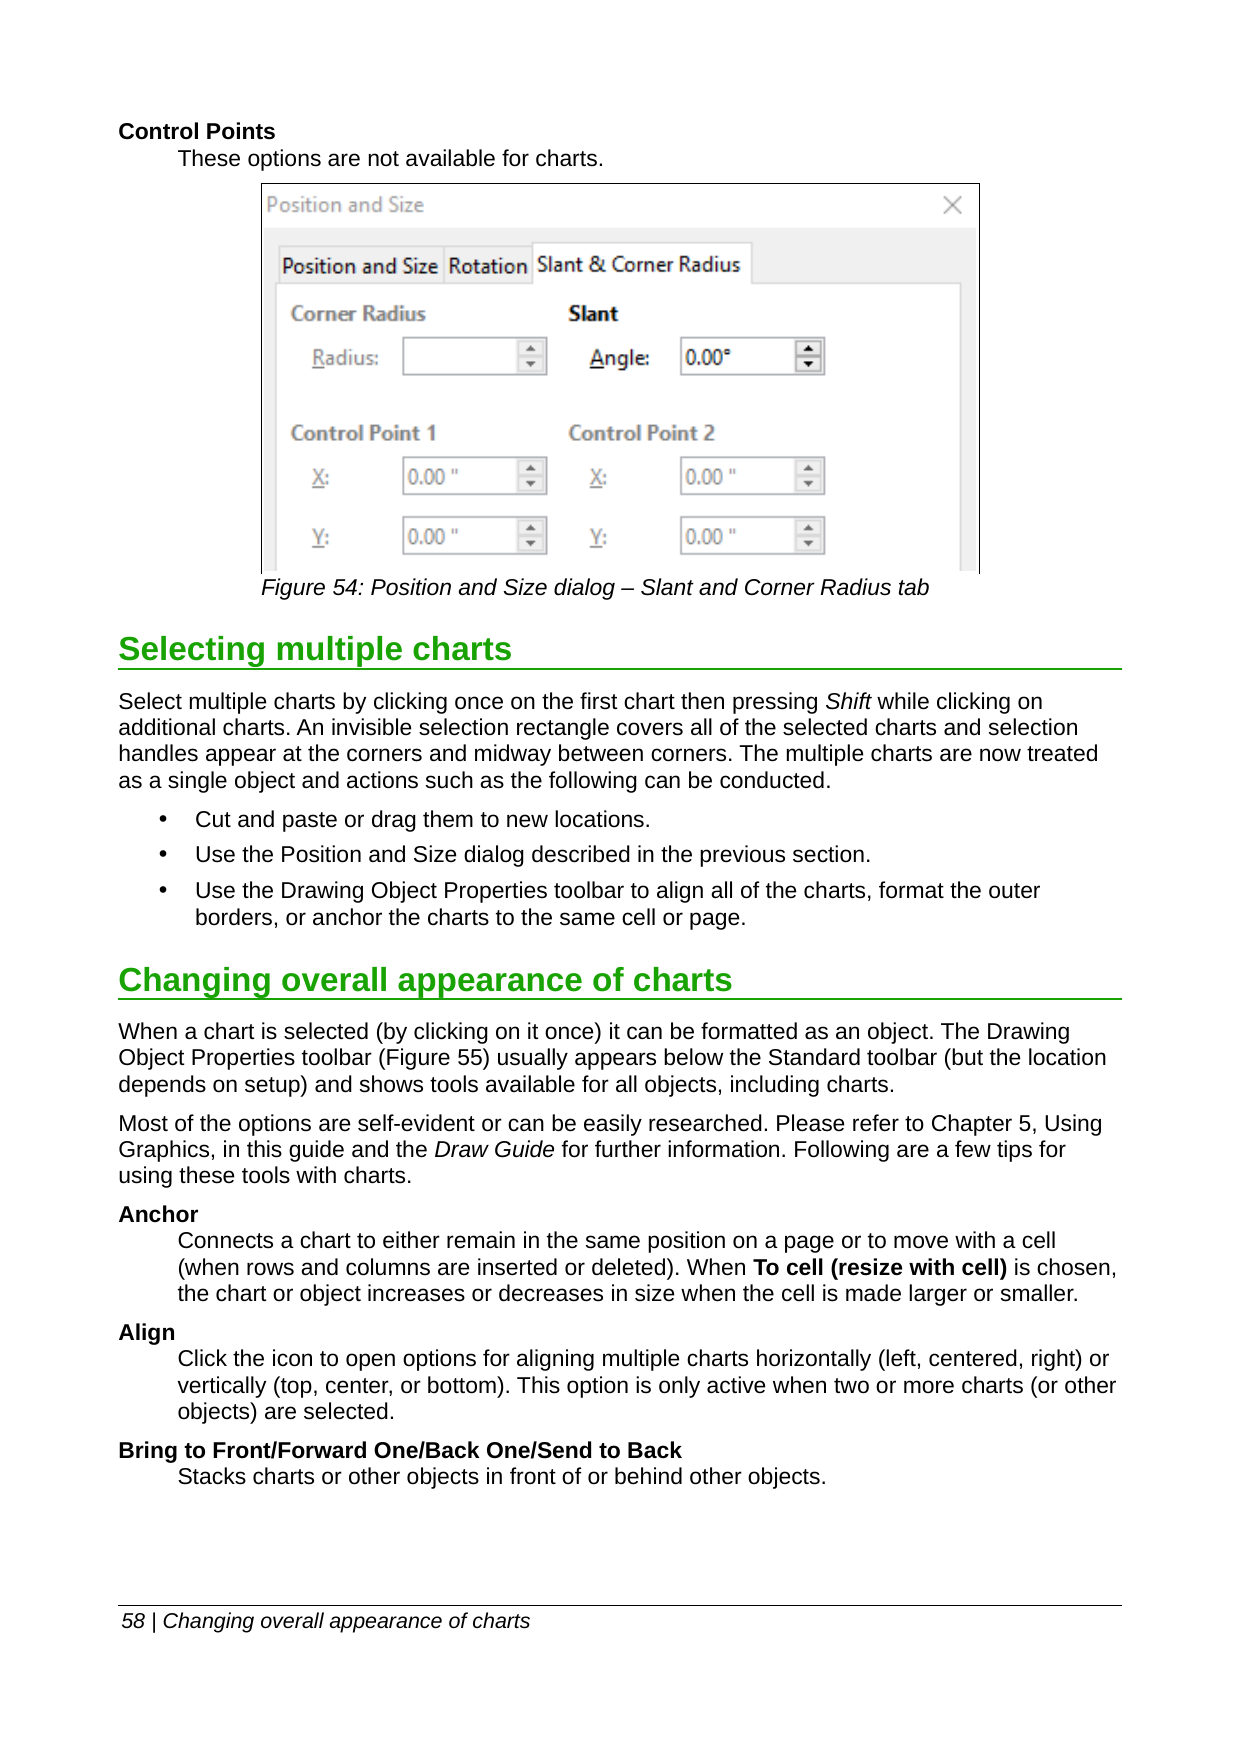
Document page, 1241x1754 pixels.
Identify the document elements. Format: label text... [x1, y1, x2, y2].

text Bring to Front/Forward One/Back One/Send to Back [118, 1437, 1122, 1463]
list Use the Drawing Object Properties toolbar to align all of the charts, format the outer borders, or anchor the charts to the same cell or page. [156, 877, 1122, 930]
text Most of the options are self-evident or can be easily researched. Please refer to Chapter 5, Using Graphics, in this guide and the Draw Guide for further information. Following are a few tips for using these tools with charts. [118, 1109, 1122, 1189]
text These options are not available for charts. [177, 144, 1122, 171]
list Use the Position and Size dialog described in the previous section. [156, 841, 1122, 868]
text Click the icon to open options for aligning multiple charts horizontally (left, centered, right) or vertically (top, center, or bottom). This option is only active when two or more charts (or other objects) are selected. [177, 1345, 1122, 1424]
text When a chart is selected (by clicking on it once) it can be formatted as an object. The Drawing Object Properties toolbar (Figure 55) usually appears below the Standard toolbar (but the location depends on setup) and shows tools available for all objects, including charts. [118, 1018, 1122, 1097]
text Select multiple charts by clicking once on the first chart then pressing Shift while clicking on additional charts. An invisible selection rectangle covers all of the selected charts and selection handles appear at the corners and midway between corners. The multiple charts are now treated as a single object and actions such as the following can be conducted. [118, 688, 1122, 793]
text Align [118, 1319, 1122, 1345]
text Anchor [118, 1201, 1122, 1227]
text Stacks charts or other objects in front of or behind other objects. [177, 1463, 1122, 1490]
subtitle Selecting multiple charts [118, 629, 1122, 668]
subtitle Changing overall appearance of charts [118, 960, 1122, 998]
picture [263, 186, 976, 571]
text Figure 54: Position and Size dialog – Slant and Corner Radius tab [261, 184, 979, 600]
list Cut and paste or drag them to new locations. [156, 806, 1122, 832]
text Connects a chart to either remain in the same position on a page or to move with a cell (when rows and columns are inserted or deleted). When To cell (resize with cell) is chosen, the chart or object increases or decreases in size when the cell is made larger or smaller. [177, 1227, 1122, 1307]
text Control Points [118, 118, 1122, 144]
